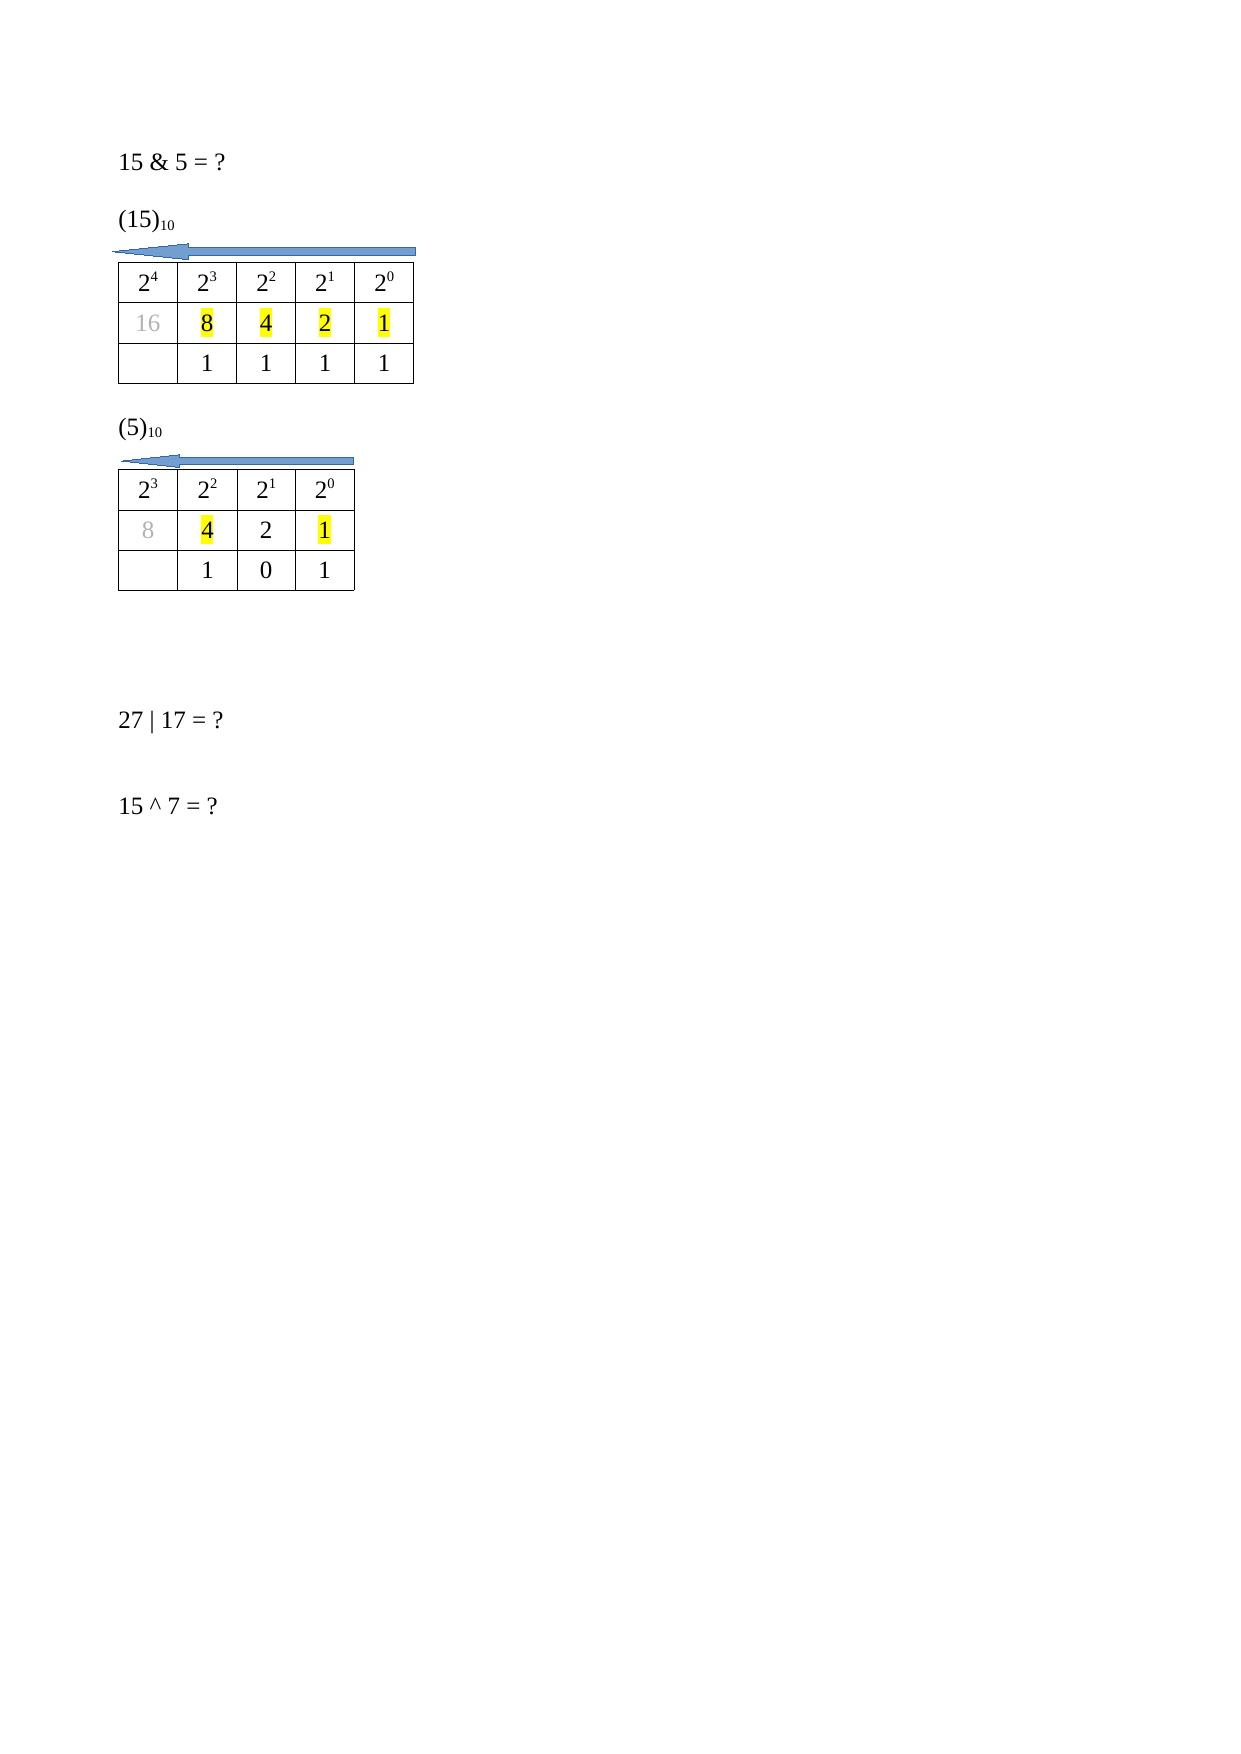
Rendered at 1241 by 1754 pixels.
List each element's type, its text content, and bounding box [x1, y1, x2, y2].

table_cell 16 [119, 303, 177, 342]
table_header 20 [296, 470, 354, 509]
text 15 & 5 = ? [118, 147, 1122, 176]
table_cell 1 [355, 303, 413, 342]
table_cell 4 [237, 303, 295, 342]
table_cell 2 [238, 511, 295, 550]
table_cell 1 [237, 344, 295, 383]
table_cell 1 [355, 344, 413, 383]
table_header 21 [296, 263, 354, 302]
text (5)10 [118, 412, 1122, 440]
table_header 22 [237, 263, 295, 302]
text (15)10 [118, 204, 1122, 233]
table_cell 1 [296, 511, 354, 550]
table_cell 4 [178, 511, 237, 550]
table_header 24 [119, 263, 177, 302]
table_cell [119, 551, 177, 590]
text 15 ^ 7 = ? [118, 791, 1122, 820]
table_cell [119, 344, 177, 383]
text 27 | 17 = ? [118, 705, 1122, 734]
table_cell 0 [238, 551, 295, 590]
table_cell 8 [178, 303, 236, 342]
table_cell 1 [178, 551, 237, 590]
table_cell 2 [296, 303, 354, 342]
table_header 21 [238, 470, 295, 509]
table_header 22 [178, 470, 237, 509]
table_cell 1 [178, 344, 236, 383]
table_header 23 [178, 263, 236, 302]
table_cell 1 [296, 551, 354, 590]
table_header 23 [119, 470, 177, 509]
table_cell 8 [119, 511, 177, 550]
table_header 20 [355, 263, 413, 302]
table_cell 1 [296, 344, 354, 383]
